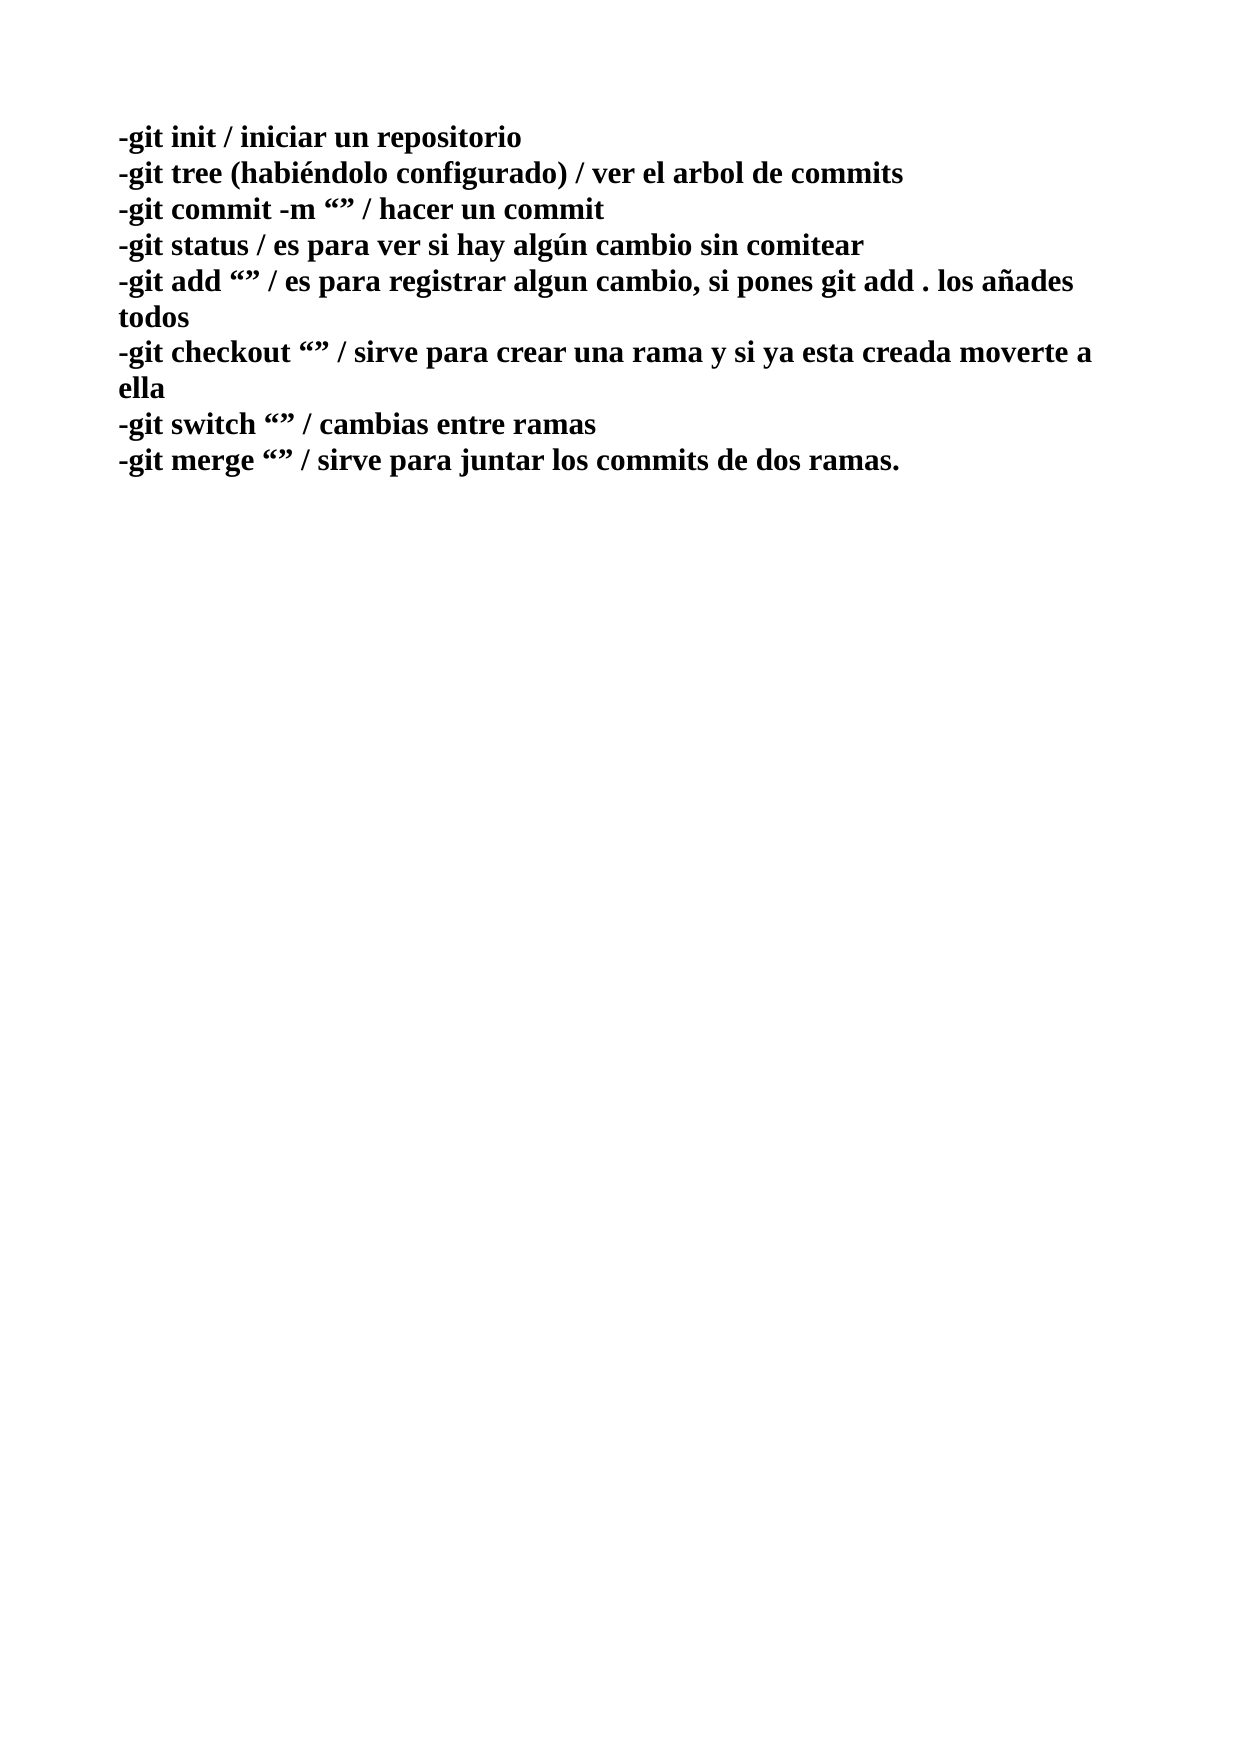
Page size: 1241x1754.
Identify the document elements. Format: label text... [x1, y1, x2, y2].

text -git tree (habiéndolo configurado) / ver el arbol de commits [118, 154, 1122, 190]
text -git checkout “” / sirve para crear una rama y si ya esta creada moverte a ella [118, 334, 1122, 406]
text -git init / iniciar un repositorio [118, 118, 1122, 154]
text -git switch “” / cambias entre ramas [118, 406, 1122, 442]
text -git status / es para ver si hay algún cambio sin comitear [118, 226, 1122, 262]
text -git merge “” / sirve para juntar los commits de dos ramas. [118, 442, 1122, 477]
text -git add “” / es para registrar algun cambio, si pones git add . los añades todos [118, 262, 1122, 334]
text -git commit -m “” / hacer un commit [118, 190, 1122, 226]
